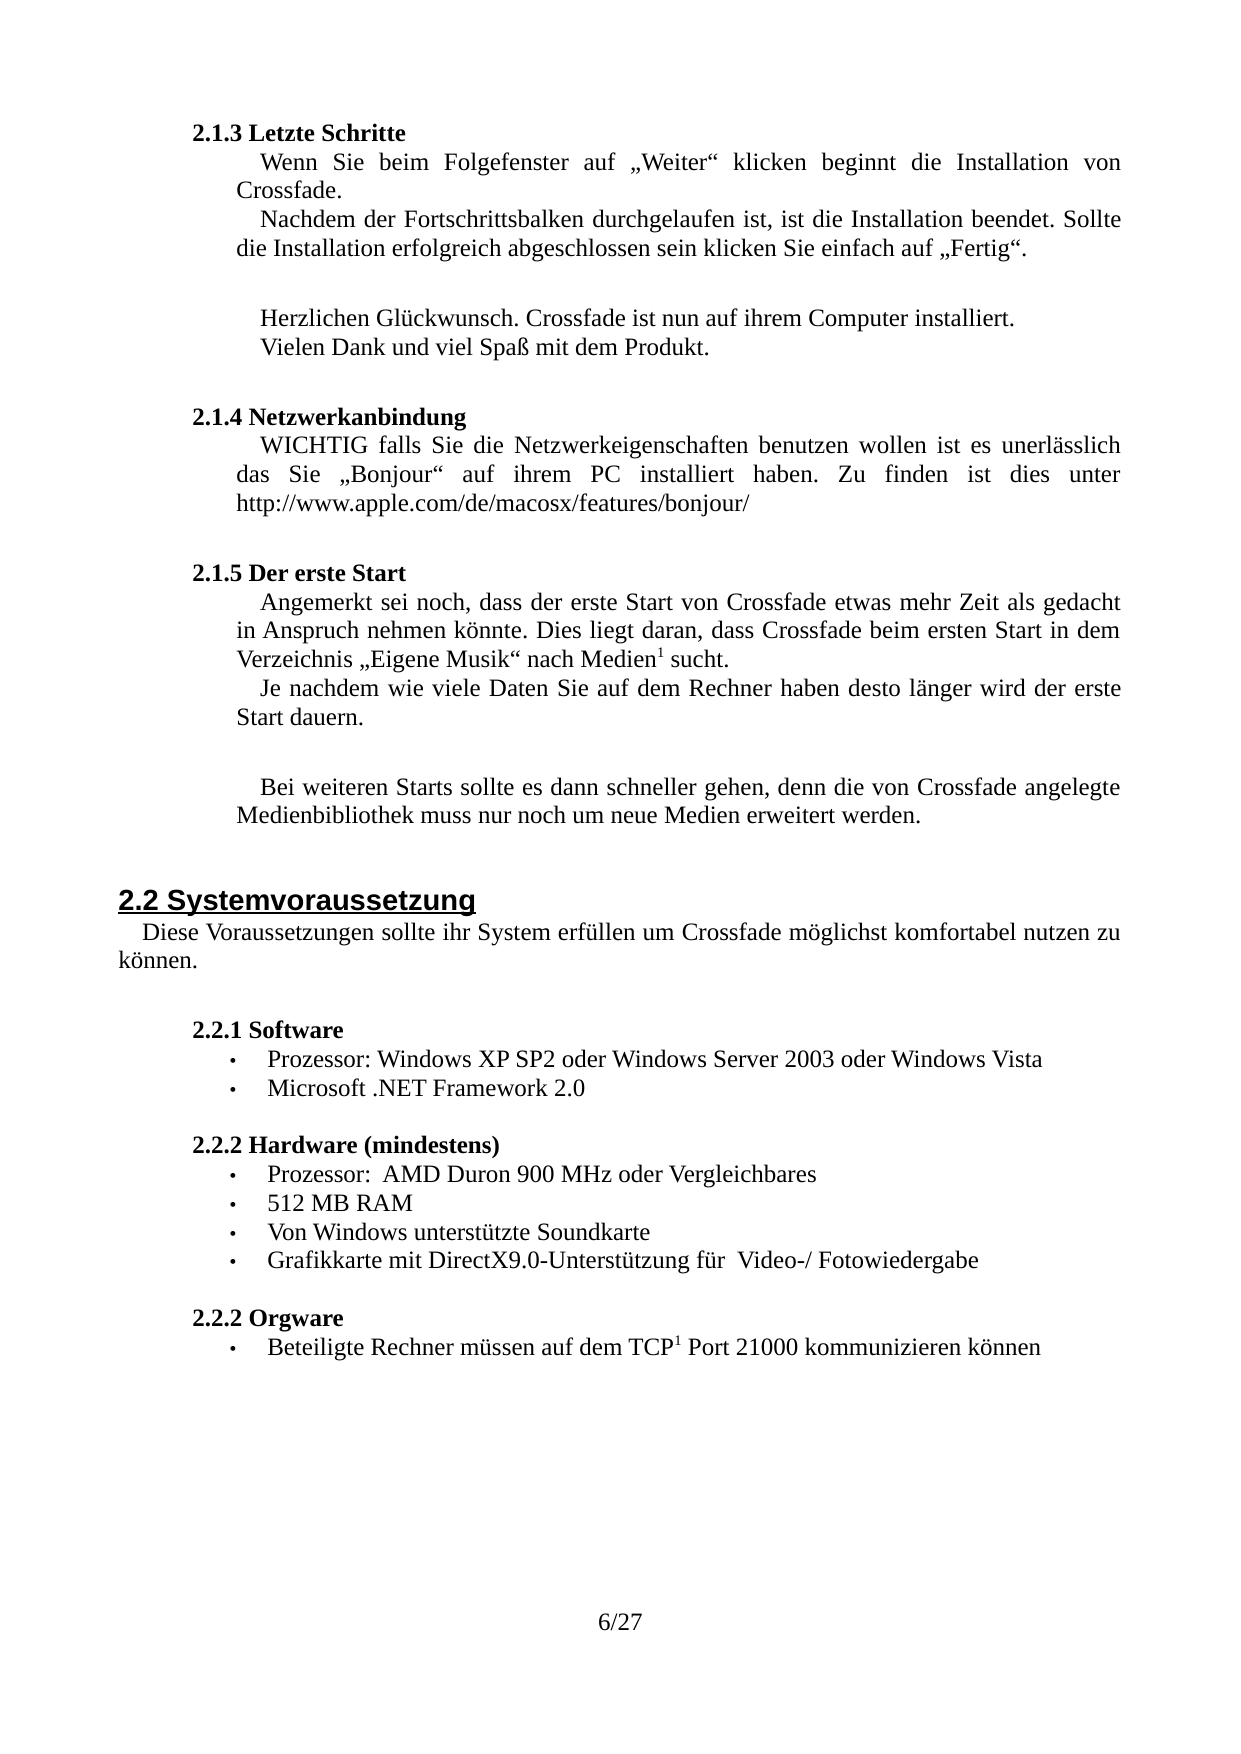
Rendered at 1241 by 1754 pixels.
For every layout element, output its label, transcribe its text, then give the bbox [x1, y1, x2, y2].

subtitle 2.1.5 Der erste Start [118, 558, 1122, 587]
subtitle 2.1.4 Netzwerkanbindung [118, 402, 1122, 431]
text Wenn Sie beim Folgefenster auf „Weiter“ klicken beginnt die Installation von Crossfade. [236, 147, 1122, 204]
subtitle 2.2.1 Software [118, 1015, 1122, 1044]
list 512 MB RAM [229, 1188, 1122, 1217]
text Bei weiteren Starts sollte es dann schneller gehen, denn die von Crossfade angelegte Medienbibliothek muss nur noch um neue Medien erweitert werden. [236, 772, 1122, 829]
text Vielen Dank und viel Spaß mit dem Produkt. [236, 332, 1122, 361]
list Beteiligte Rechner müssen auf dem TCP1 Port 21000 kommunizieren können [229, 1332, 1122, 1360]
subtitle 2.2.2 Orgware [118, 1303, 1122, 1332]
subtitle 2.1.3 Letzte Schritte [118, 118, 1122, 147]
text Angemerkt sei noch, dass der erste Start von Crossfade etwas mehr Zeit als gedacht in Anspruch nehmen könnte. Dies liegt daran, dass Crossfade beim ersten Start in dem Verzeichnis „Eigene Musik“ nach Medien1 sucht. [236, 587, 1122, 673]
subtitle 2.2 Systemvoraussetzung [118, 883, 1122, 917]
text Nachdem der Fortschrittsbalken durchgelaufen ist, ist die Installation beendet. Sollte die Installation erfolgreich abgeschlossen sein klicken Sie einfach auf „Fertig“. [236, 204, 1122, 262]
text WICHTIG falls Sie die Netzwerkeigenschaften benutzen wollen ist es unerlässlich das Sie „Bonjour“ auf ihrem PC installiert haben. Zu finden ist dies unter http://www.apple.com/de/macosx/features/bonjour/ [236, 431, 1122, 517]
list Grafikkarte mit DirectX9.0-Unterstützung für Video-/ Fotowiedergabe [229, 1245, 1122, 1274]
text Diese Voraussetzungen sollte ihr System erfüllen um Crossfade möglichst komfortabel nutzen zu können. [118, 917, 1122, 974]
list Prozessor: AMD Duron 900 MHz oder Vergleichbares [229, 1159, 1122, 1188]
list Von Windows unterstützte Soundkarte [229, 1217, 1122, 1245]
text Je nachdem wie viele Daten Sie auf dem Rechner haben desto länger wird der erste Start dauern. [236, 673, 1122, 731]
subtitle 2.2.2 Hardware (mindestens) [118, 1130, 1122, 1159]
text Herzlichen Glückwunsch. Crossfade ist nun auf ihrem Computer installiert. [236, 303, 1122, 332]
list Microsoft .NET Framework 2.0 [229, 1073, 1122, 1102]
list Prozessor: Windows XP SP2 oder Windows Server 2003 oder Windows Vista [229, 1044, 1122, 1073]
